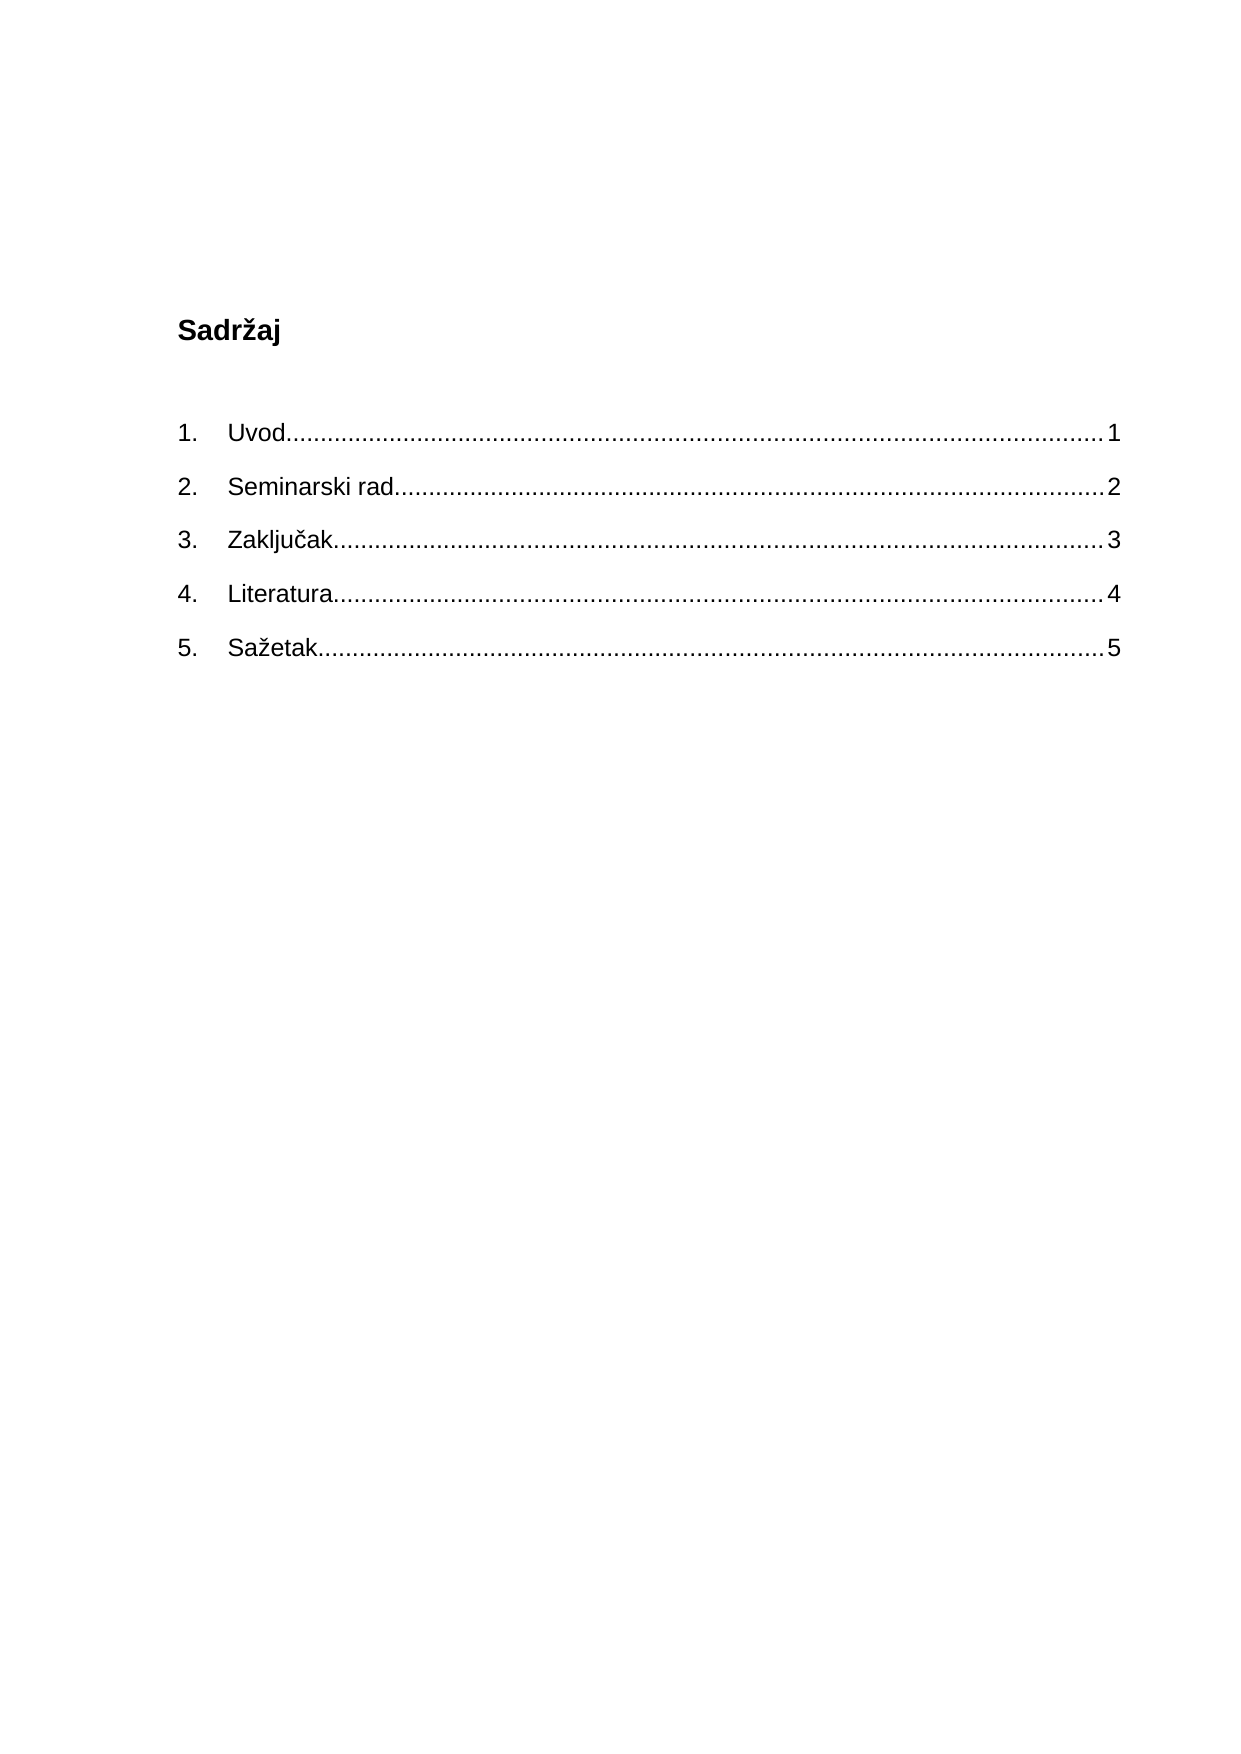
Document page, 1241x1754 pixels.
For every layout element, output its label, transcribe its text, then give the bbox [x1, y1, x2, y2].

text 2. Seminarski rad 2 [177, 472, 1122, 501]
text 1. Uvod 1 [177, 418, 1122, 447]
text 3. Zaključak 3 [177, 526, 1122, 554]
text 5. Sažetak 5 [177, 633, 1122, 662]
text 4. Literatura 4 [177, 579, 1122, 608]
text Sadržaj [177, 313, 1122, 347]
